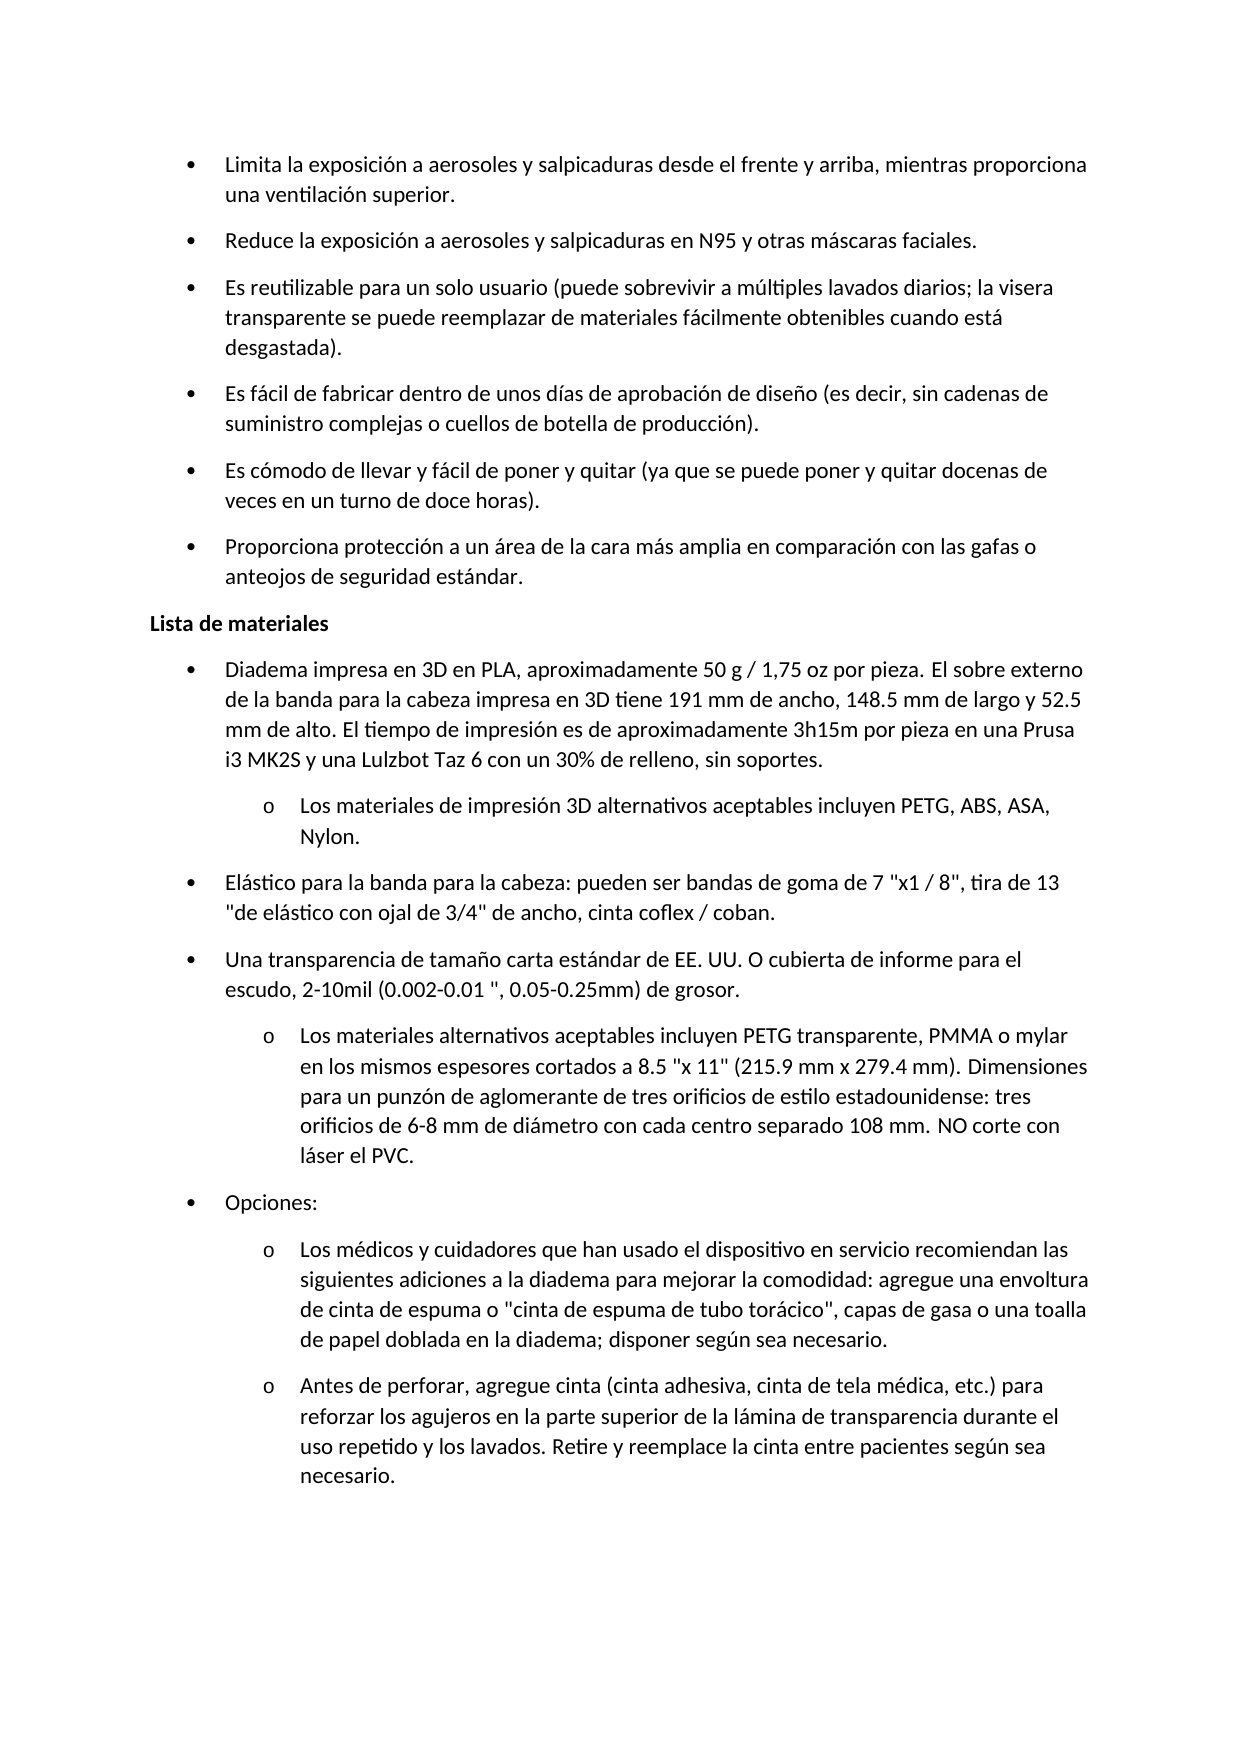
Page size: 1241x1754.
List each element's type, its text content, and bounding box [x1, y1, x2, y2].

list Limita la exposición a aerosoles y salpicaduras desde el frente y arriba, mientras proporciona una ventilación superior. [187, 150, 1090, 208]
list Proporciona protección a un área de la cara más amplia en comparación con las gafas o anteojos de seguridad estándar. [187, 532, 1090, 590]
list Reduce la exposición a aerosoles y salpicaduras en N95 y otras máscaras faciales. [187, 226, 1090, 254]
list Antes de perforar, agregue cinta (cinta adhesiva, cinta de tela médica, etc.) para reforzar los agujeros en la parte superior de la lámina de transparencia durante el uso repetido y los lavados. Retire y reemplace la cinta entre pacientes según sea necesario. [262, 1371, 1090, 1490]
list Es cómodo de llevar y fácil de poner y quitar (ya que se puede poner y quitar docenas de veces en un turno de doce horas). [187, 456, 1090, 514]
list Los materiales de impresión 3D alternativos aceptables incluyen PETG, ABS, ASA, Nylon. [262, 792, 1090, 850]
list Los médicos y cuidadores que han usado el dispositivo en servicio recomiendan las siguientes adiciones a la diadema para mejorar la comodidad: agregue una envoltura de cinta de espuma o "cinta de espuma de tubo torácico", capas de gasa o una toalla de papel doblada en la diadema; disponer según sea necesario. [262, 1235, 1090, 1353]
list Elástico para la banda para la cabeza: pueden ser bandas de goma de 7 "x1 / 8", tira de 13 "de elástico con ojal de 3/4" de ancho, cinta coflex / coban. [187, 868, 1090, 926]
text Lista de materiales [150, 609, 1090, 637]
list Los materiales alternativos aceptables incluyen PETG transparente, PMMA o mylar en los mismos espesores cortados a 8.5 "x 11" (215.9 mm x 279.4 mm). Dimensiones para un punzón de aglomerante de tres orificios de estilo estadounidense: tres orificios de 6-8 mm de diámetro con cada centro separado 108 mm. NO corte con láser el PVC. [262, 1021, 1090, 1169]
list Una transparencia de tamaño carta estándar de EE. UU. O cubierta de informe para el escudo, 2-10mil (0.002-0.01 ", 0.05-0.25mm) de grosor. [187, 945, 1090, 1003]
list Es reutilizable para un solo usuario (puede sobrevivir a múltiples lavados diarios; la visera transparente se puede reemplazar de materiales fácilmente obtenibles cuando está desgastada). [187, 273, 1090, 361]
list Opciones: [187, 1188, 1090, 1216]
list Es fácil de fabricar dentro de unos días de aprobación de diseño (es decir, sin cadenas de suministro complejas o cuellos de botella de producción). [187, 379, 1090, 437]
list Diadema impresa en 3D en PLA, aproximadamente 50 g / 1,75 oz por pieza. El sobre externo de la banda para la cabeza impresa en 3D tiene 191 mm de ancho, 148.5 mm de largo y 52.5 mm de alto. El tiempo de impresión es de aproximadamente 3h15m por pieza en una Prusa i3 MK2S y una Lulzbot Taz 6 con un 30% de relleno, sin soportes. [187, 655, 1090, 773]
